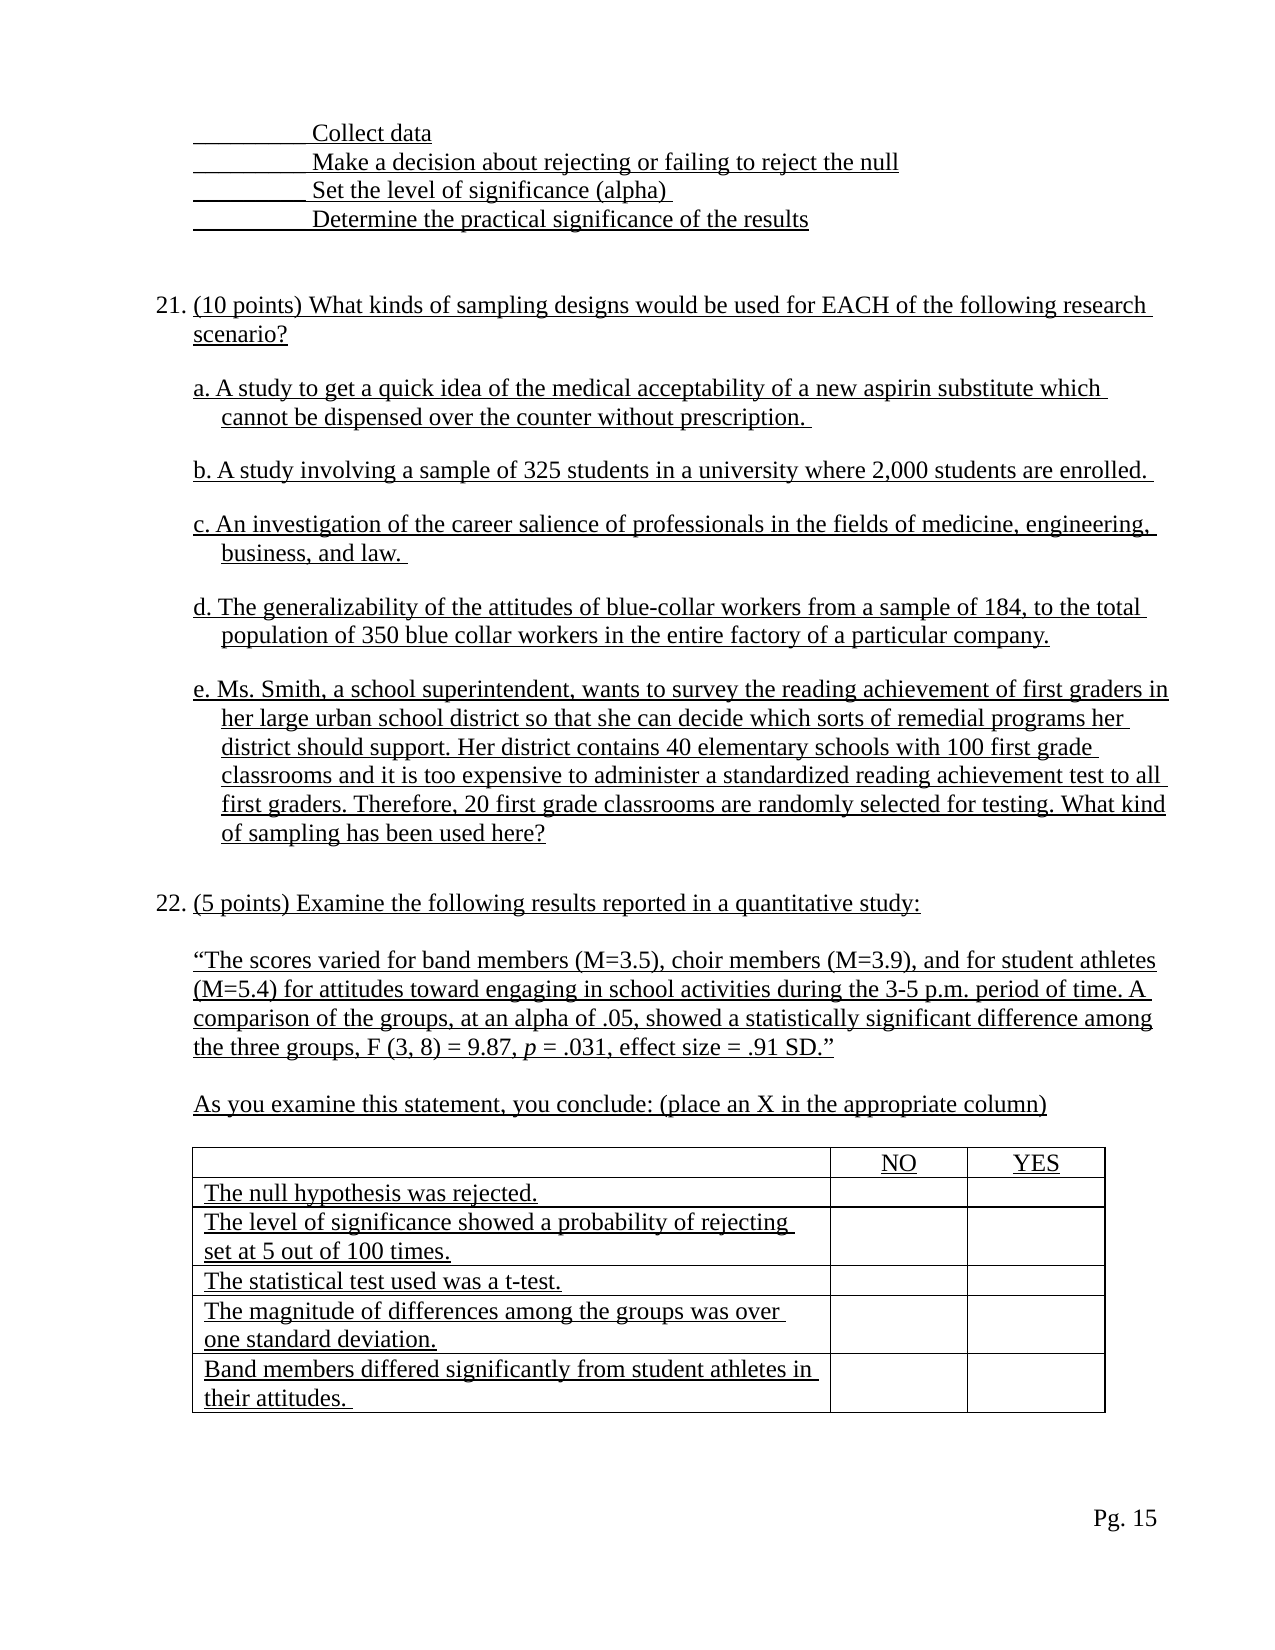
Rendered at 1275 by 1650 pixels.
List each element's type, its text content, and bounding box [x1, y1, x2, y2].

table_cell [831, 1266, 967, 1295]
table_cell Band members differed significantly from student athletes in their attitudes. [193, 1354, 830, 1412]
table_cell [831, 1208, 967, 1265]
table_header NO [831, 1148, 967, 1177]
table_cell [968, 1208, 1104, 1265]
table_header [193, 1148, 830, 1177]
list c. An investigation of the career salience of professionals in the fields of medicine, engineering, business, and law. [193, 509, 1172, 567]
table_cell [968, 1266, 1104, 1295]
table_cell [968, 1178, 1104, 1206]
list (10 points) What kinds of sampling designs would be used for EACH of the following research scenario? [156, 291, 1172, 348]
table_cell [831, 1354, 967, 1412]
text _________ Set the level of significance (alpha) [193, 176, 1157, 204]
table_cell The level of significance showed a probability of rejecting set at 5 out of 100 times. [193, 1208, 830, 1265]
list d. The generalizability of the attitudes of blue-collar workers from a sample of 184, to the total population of 350 blue collar workers in the entire factory of a particular company. [193, 592, 1172, 649]
table_cell The magnitude of differences among the groups was over one standard deviation. [193, 1296, 830, 1353]
text (M=5.4) for attitudes toward engaging in school activities during the 3-5 p.m. period of time. A comparison of the groups, at an alpha of .05, showed a statistically significant difference among the three groups, F (3, 8) = 9.87, p = .031, effect size = .91 SD.” [193, 972, 1157, 1061]
text _________ Determine the practical significance of the results [193, 204, 1157, 233]
text _________ Make a decision about rejecting or failing to reject the null [193, 147, 1157, 176]
list b. A study involving a sample of 325 students in a university where 2,000 students are enrolled. [193, 456, 1172, 484]
table_header YES [968, 1148, 1104, 1177]
list a. A study to get a quick idea of the medical acceptability of a new aspirin substitute which cannot be dispensed over the counter without prescription. [193, 373, 1172, 431]
text _________ Collect data [193, 118, 1157, 147]
text “The scores varied for band members (M=3.5), choir members (M=3.9), and for student athletes [193, 946, 1157, 971]
table_cell [968, 1354, 1104, 1412]
table_cell The statistical test used was a t-test. [193, 1266, 830, 1295]
table_cell [968, 1296, 1104, 1353]
text As you examine this statement, you conclude: (place an X in the appropriate column) [193, 1089, 1157, 1118]
table_cell The null hypothesis was rejected. [193, 1178, 830, 1206]
list (5 points) Examine the following results reported in a quantitative study: [156, 888, 1157, 917]
table_cell [831, 1296, 967, 1353]
list e. Ms. Smith, a school superintendent, wants to survey the reading achievement of first graders in her large urban school district so that she can decide which sorts of remedial programs her district should support. Her district contains 40 elementary schools with 100 first grade classrooms and it is too expensive to administer a standardized reading achievement test to all first graders. Therefore, 20 first grade classrooms are randomly selected for testing. What kind of sampling has been used here? [193, 674, 1172, 847]
table_cell [831, 1178, 967, 1206]
